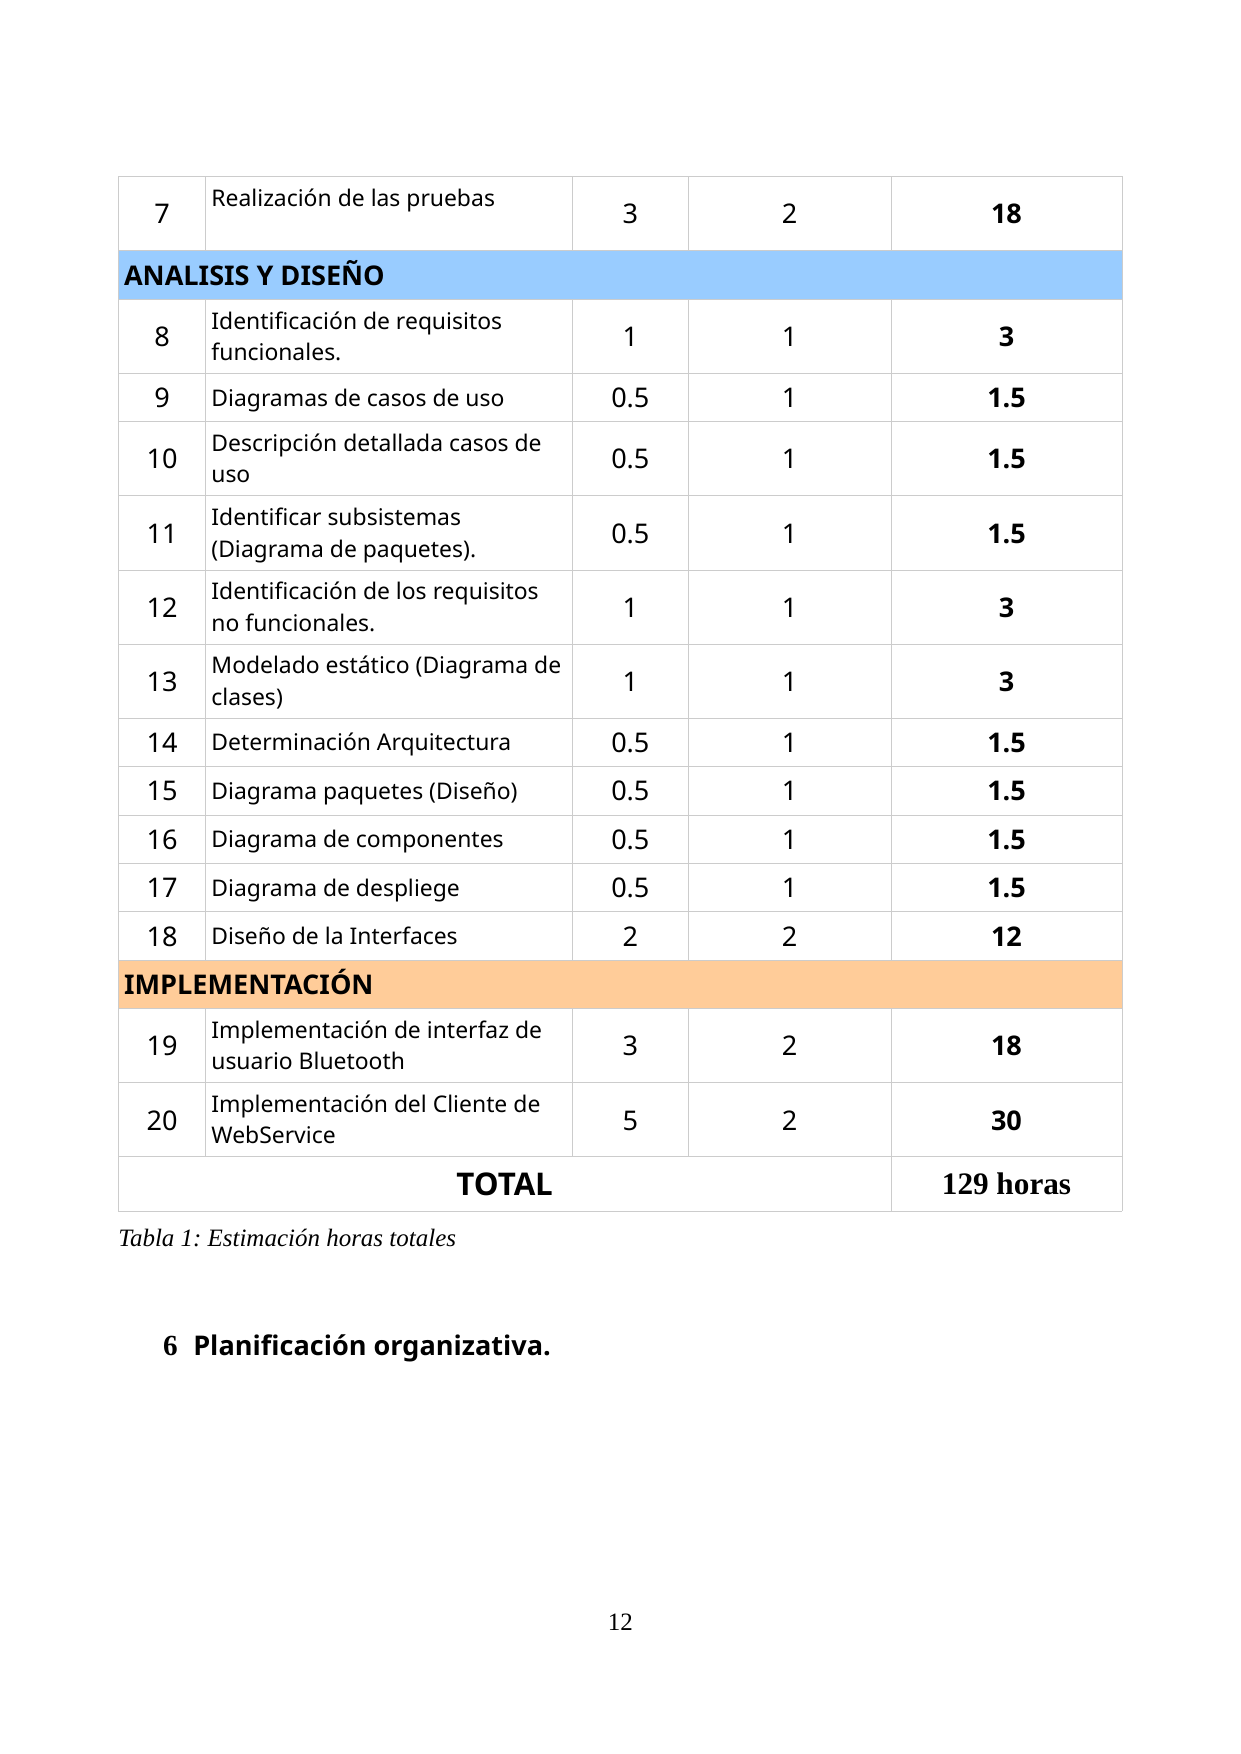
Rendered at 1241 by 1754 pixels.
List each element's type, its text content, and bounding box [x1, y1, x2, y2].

table_cell Implementación del Cliente de WebService [206, 1083, 572, 1156]
table_cell 1,5 [892, 816, 1122, 863]
table_cell 1 [689, 816, 891, 863]
table_cell 14 [119, 719, 205, 766]
table_cell 1 [689, 571, 891, 643]
table_cell 2 [689, 1083, 891, 1156]
table_cell 20 [119, 1083, 205, 1156]
table_cell Diagrama de componentes [206, 816, 572, 863]
table_cell Descripción detallada casos de uso [206, 422, 572, 495]
table_cell 10 [119, 422, 205, 495]
table_cell 1 [573, 645, 688, 718]
table_cell 13 [119, 645, 205, 718]
table_cell 0,5 [573, 864, 688, 911]
table_cell 1 [689, 374, 891, 421]
table_cell 17 [119, 864, 205, 911]
table_cell 11 [119, 496, 205, 569]
table_cell 15 [119, 767, 205, 814]
table_cell Modelado estático (Diagrama de clases) [206, 645, 572, 718]
table_cell 8 [119, 300, 205, 373]
table_cell 0,5 [573, 767, 688, 814]
table_cell 18 [892, 1009, 1122, 1082]
table_cell 12 [892, 912, 1122, 960]
table_cell ANALISIS Y DISEÑO [119, 251, 1122, 299]
table_cell 9 [119, 374, 205, 421]
table_cell 0.5 [573, 496, 688, 569]
table_cell IMPLEMENTACIÓN [119, 961, 1122, 1008]
table_cell Implementación de interfaz de usuario Bluetooth [206, 1009, 572, 1082]
table_cell 1,5 [892, 496, 1122, 569]
table_cell 1,5 [892, 422, 1122, 495]
table_cell 30 [892, 1083, 1122, 1156]
table_cell 1,5 [892, 864, 1122, 911]
table_cell 12 [119, 571, 205, 643]
table_cell 1,5 [892, 767, 1122, 814]
table_cell 1 [689, 300, 891, 373]
table_cell 1 [689, 719, 891, 766]
table_cell 1,5 [892, 374, 1122, 421]
table_cell Identificar subsistemas (Diagrama de paquetes). [206, 496, 572, 569]
table_cell 3 [892, 645, 1122, 718]
table_cell 2 [689, 177, 891, 250]
table_cell 1 [573, 300, 688, 373]
table_cell 0.5 [573, 374, 688, 421]
table_cell 2 [689, 912, 891, 960]
table_cell Determinación Arquitectura [206, 719, 572, 766]
table_cell Diagrama de despliege [206, 864, 572, 911]
table_cell Identificación de los requisitos no funcionales. [206, 571, 572, 643]
table_cell 3 [892, 300, 1122, 373]
table_cell 0,5 [573, 816, 688, 863]
table_cell 1 [689, 496, 891, 569]
table_cell 3 [573, 1009, 688, 1082]
table_cell Diagramas de casos de uso [206, 374, 572, 421]
table_cell 1,5 [892, 719, 1122, 766]
subtitle Planificación organizativa. [156, 1326, 1122, 1363]
table_cell 18 [119, 912, 205, 960]
table_cell Identificación de requisitos funcionales. [206, 300, 572, 373]
table_cell 5 [573, 1083, 688, 1156]
table_cell 16 [119, 816, 205, 863]
table_cell 0,5 [573, 422, 688, 495]
table_cell Realización de las pruebas [206, 177, 572, 250]
table_cell 3 [892, 571, 1122, 643]
table_cell 1 [689, 422, 891, 495]
table_cell 3 [573, 177, 688, 250]
table_cell 19 [119, 1009, 205, 1082]
table_cell 18 [892, 177, 1122, 250]
table_cell 129 horas [892, 1157, 1122, 1211]
table_cell TOTAL [119, 1157, 891, 1211]
table_cell Diseño de la Interfaces [206, 912, 572, 960]
table_cell 1 [689, 864, 891, 911]
table_cell Diagrama paquetes (Diseño) [206, 767, 572, 814]
table_cell 2 [689, 1009, 891, 1082]
text Tabla 1: Estimación horas totales [118, 1223, 1122, 1252]
table_cell 1 [689, 767, 891, 814]
table_cell 2 [573, 912, 688, 960]
table_cell 1 [689, 645, 891, 718]
table_cell 0,5 [573, 719, 688, 766]
table_cell 7 [119, 177, 205, 250]
table_cell 1 [573, 571, 688, 643]
